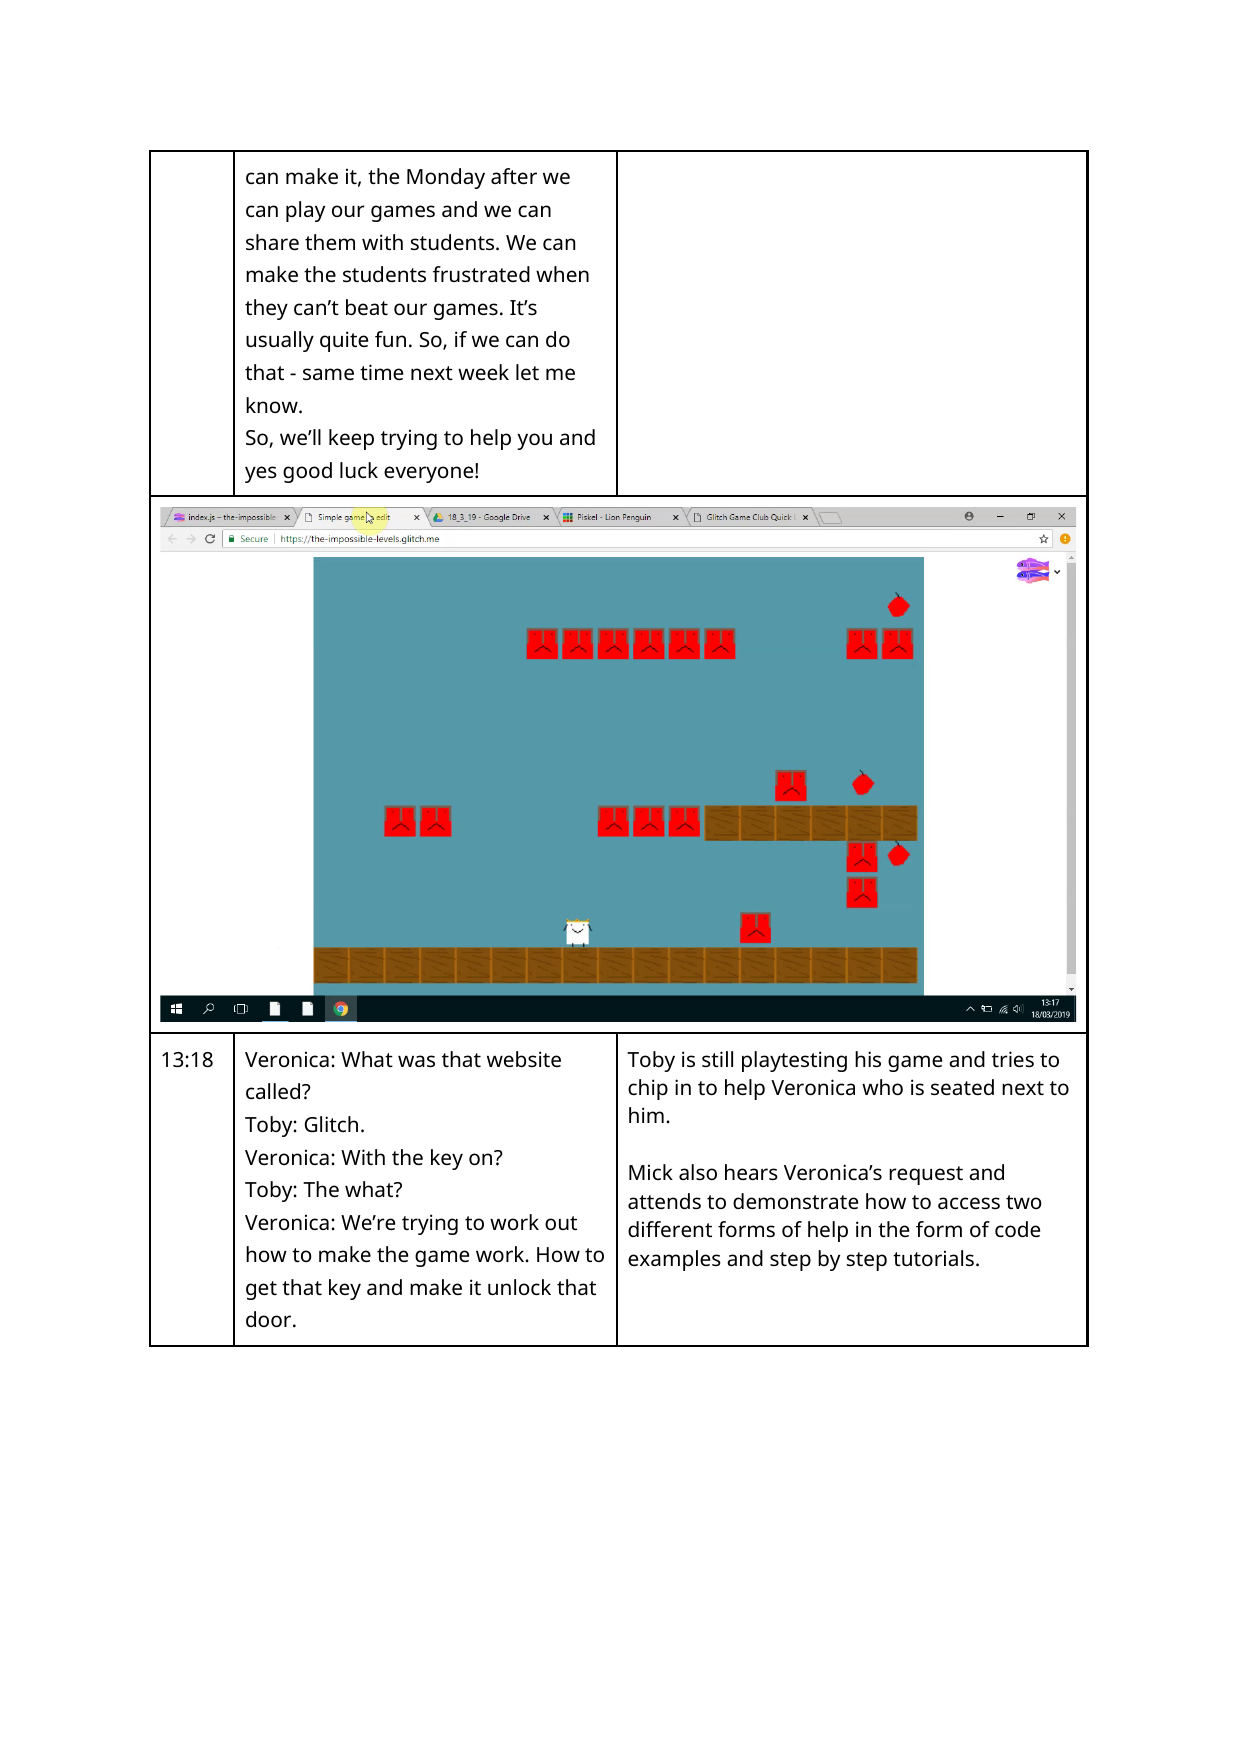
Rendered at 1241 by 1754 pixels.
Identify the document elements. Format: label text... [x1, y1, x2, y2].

table_cell [618, 152, 1086, 495]
table_cell [151, 497, 1086, 1032]
table_cell 13:18 [151, 1034, 233, 1344]
table_cell Toby is still playtesting his game and tries to chip in to help Veronica who is seated next to him. Mick also hears Veronica’s request and attends to demonstrate how to access two different forms of help in the form of code examples and step by step tutorials. [618, 1034, 1086, 1344]
table_cell can make it, the Monday after we can play our games and we can share them with students. We can make the students frustrated when they can’t beat our games. It’s usually quite fun. So, if we can do that - same time next week let me know. So, we’ll keep trying to help you and yes good luck everyone! [235, 152, 616, 495]
table_cell Veronica: What was that website called? Toby: Glitch. Veronica: With the key on? Toby: The what? Veronica: We’re trying to work out how to make the game work. How to get that key and make it unlock that door. [235, 1034, 616, 1344]
table_cell [151, 152, 233, 495]
picture [160, 507, 1077, 1022]
